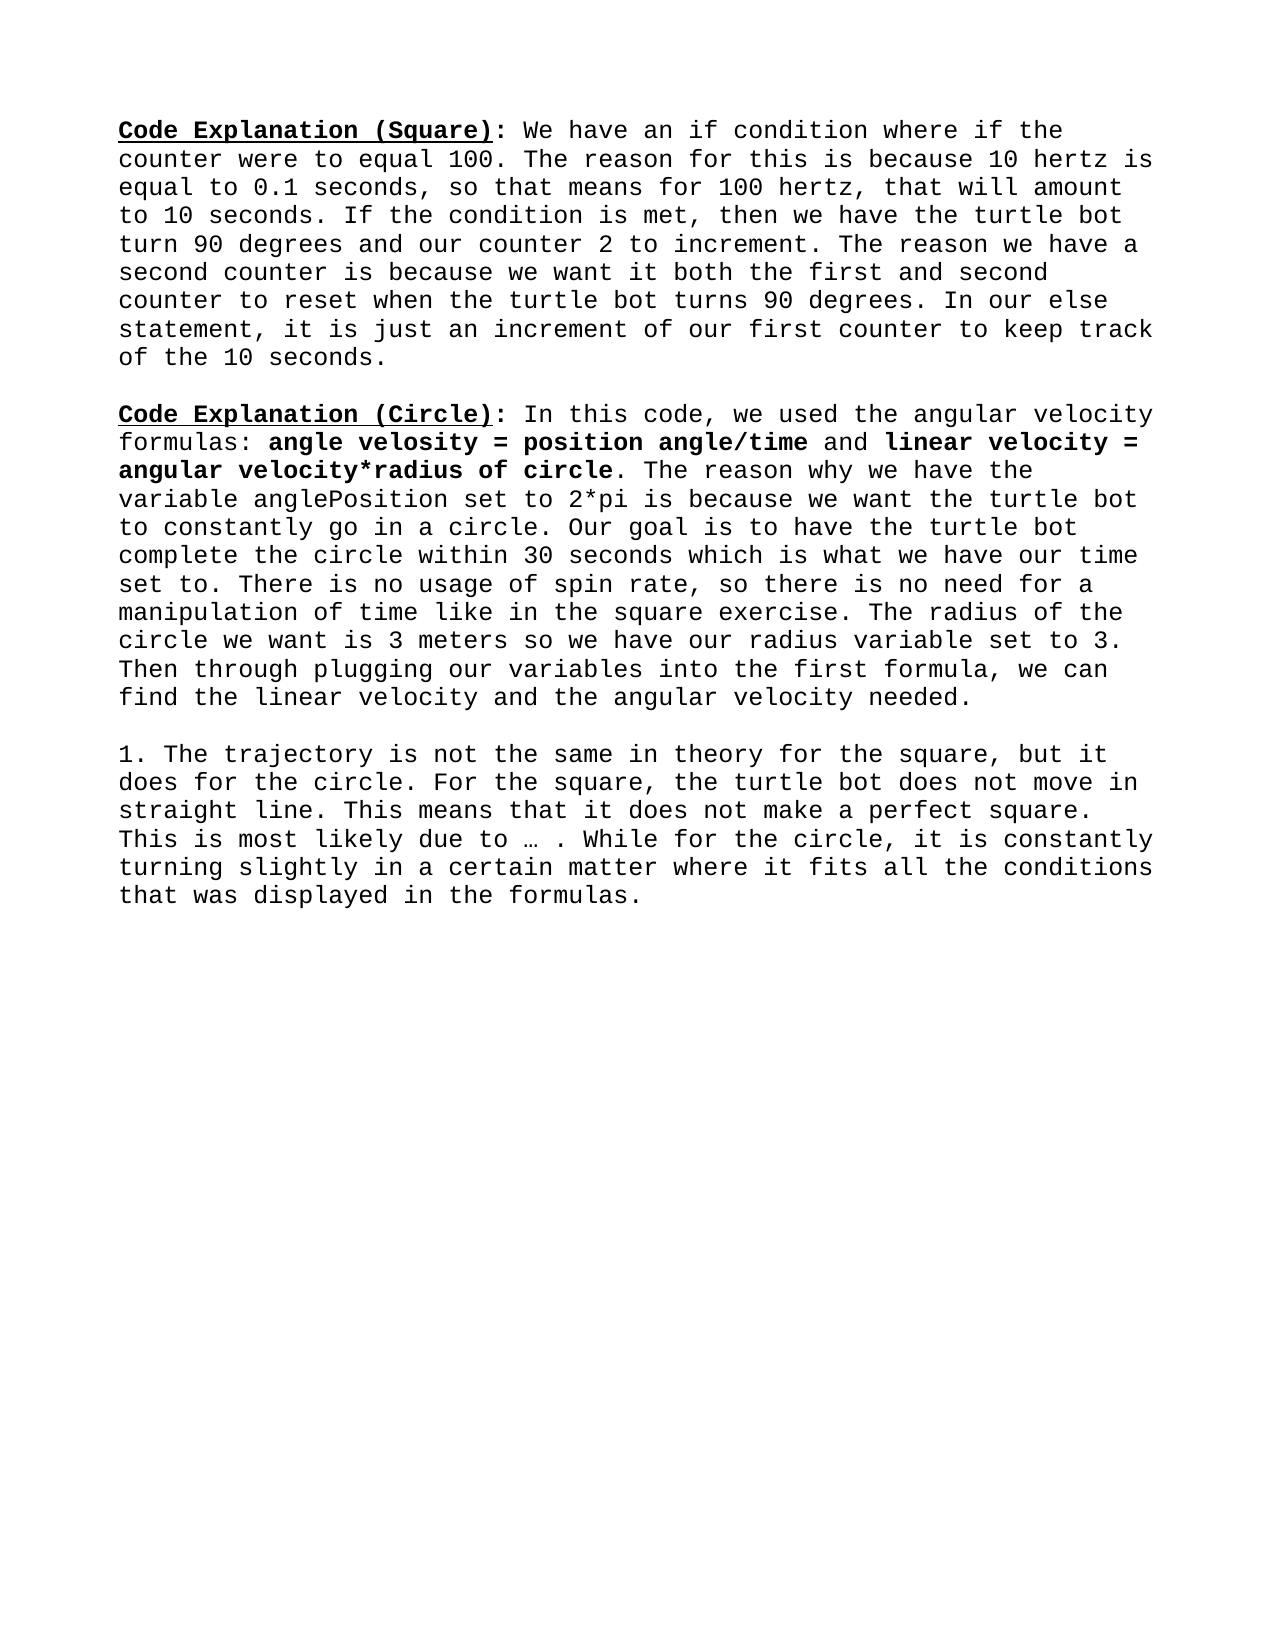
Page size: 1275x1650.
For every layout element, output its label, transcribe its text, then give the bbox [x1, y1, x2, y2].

text Code Explanation (Square): We have an if condition where if the counter were to equal 100. The reason for this is because 10 hertz is equal to 0.1 seconds, so that means for 100 hertz, that will amount to 10 seconds. If the condition is met, then we have the turtle bot turn 90 degrees and our counter 2 to increment. The reason we have a second counter is because we want it both the first and second counter to reset when the turtle bot turns 90 degrees. In our else statement, it is just an increment of our first counter to keep track of the 10 seconds. [118, 118, 1157, 373]
text Code Explanation (Circle): In this code, we used the angular velocity formulas: angle velosity = position angle/time and linear velocity = angular velocity*radius of circle. The reason why we have the variable anglePosition set to 2*pi is because we want the turtle bot to constantly go in a circle. Our goal is to have the turtle bot complete the circle within 30 seconds which is what we have our time set to. There is no usage of spin rate, so there is no need for a manipulation of time like in the square exercise. The radius of the circle we want is 3 meters so we have our radius variable set to 3. Then through plugging our variables into the first formula, we can find the linear velocity and the angular velocity needed. [118, 401, 1157, 713]
text 1. The trajectory is not the same in theory for the square, but it does for the circle. For the square, the turtle bot does not move in straight line. This means that it does not make a perfect square. This is most likely due to … . While for the circle, it is constantly turning slightly in a certain matter where it fits all the conditions that was displayed in the formulas. [118, 741, 1157, 911]
